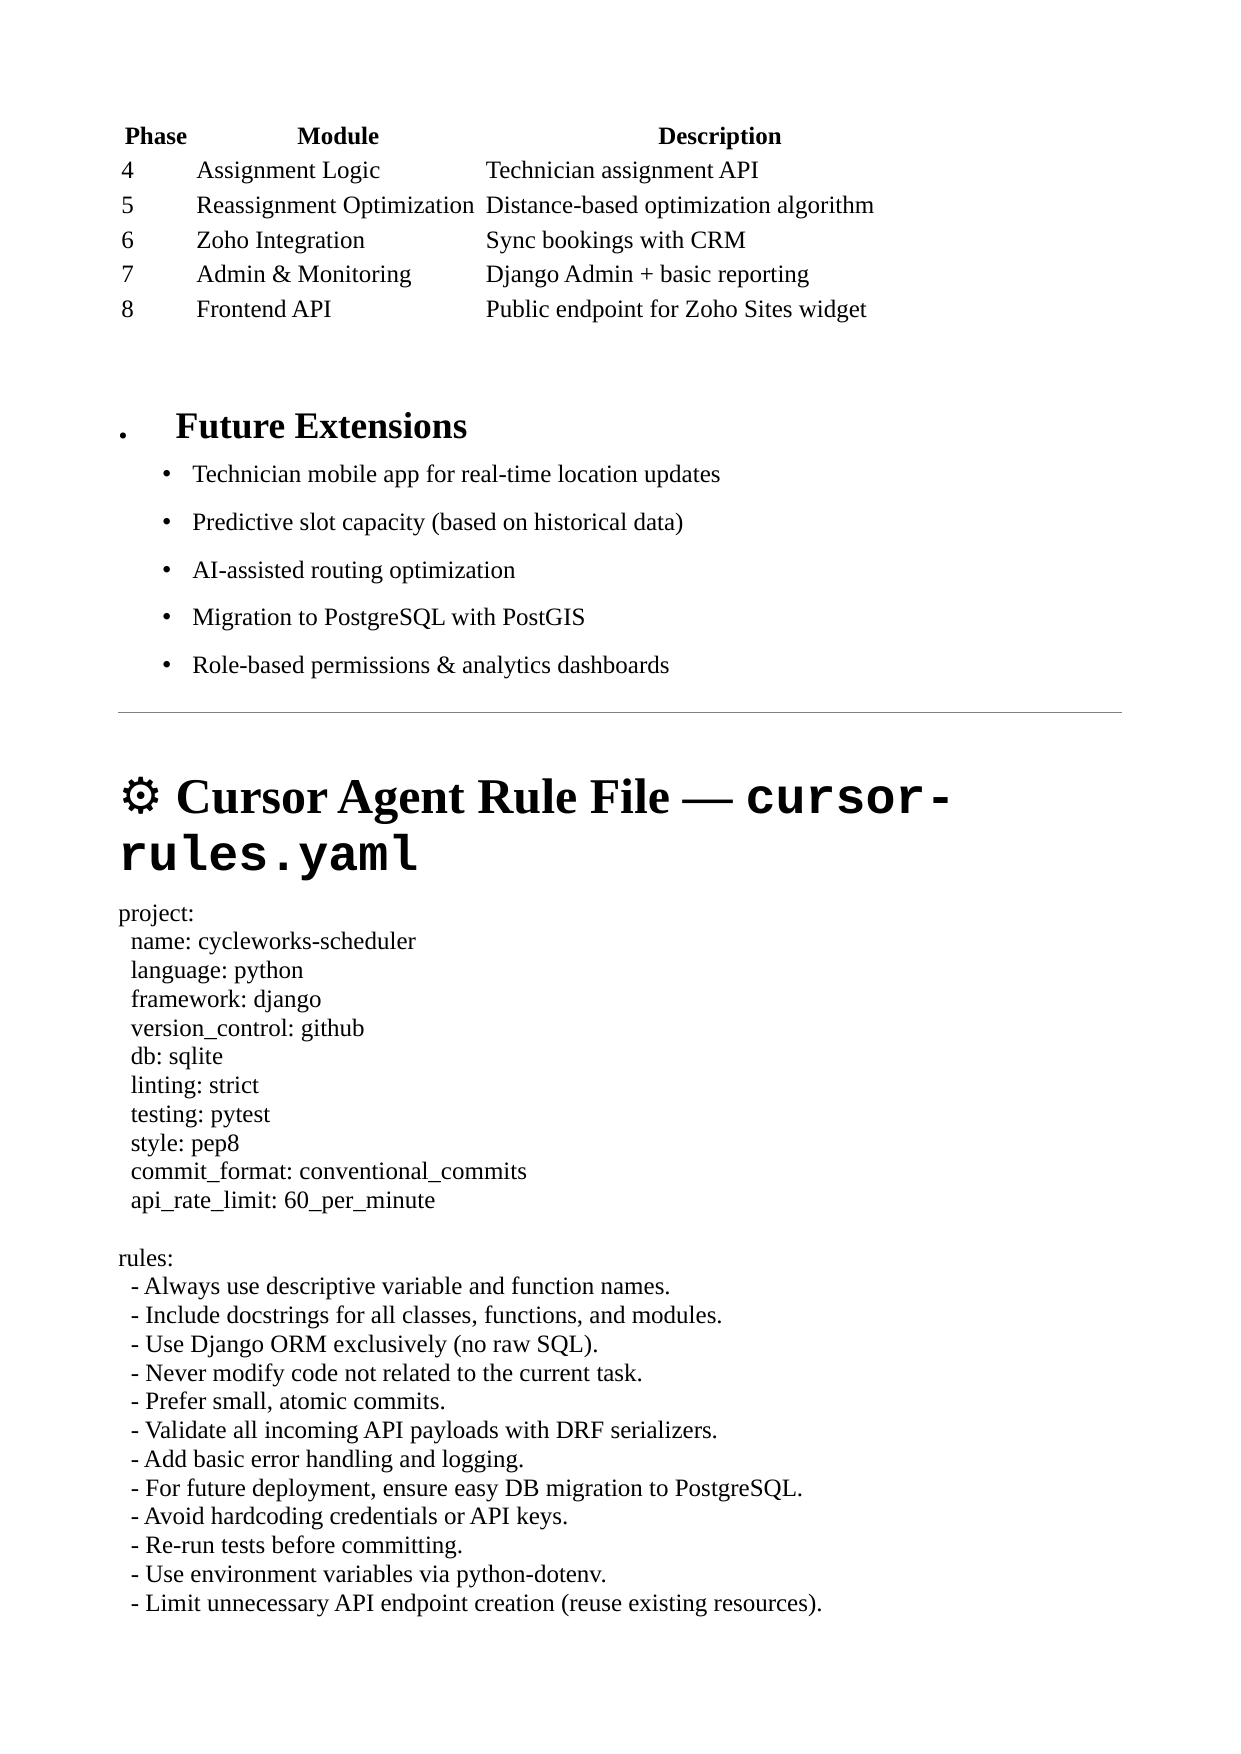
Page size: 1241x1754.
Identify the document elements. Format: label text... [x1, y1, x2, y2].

text - Limit unnecessary API endpoint creation (reuse existing resources). [118, 1588, 1122, 1616]
table_cell 5 [118, 187, 193, 222]
table_header Phase [118, 118, 193, 153]
text commit_format: conventional_commits [118, 1156, 1122, 1185]
list Migration to PostgreSQL with PostGIS [162, 602, 1122, 631]
table_header Description [483, 118, 957, 153]
subtitle ⚙️ Cursor Agent Rule File — cursor-rules.yaml [118, 767, 1122, 885]
list Predictive slot capacity (based on historical data) [162, 507, 1122, 536]
text api_rate_limit: 60_per_minute [118, 1185, 1122, 1214]
text db: sqlite [118, 1041, 1122, 1070]
text - Always use descriptive variable and function names. [118, 1271, 1122, 1300]
table_cell 8 [118, 291, 193, 326]
text framework: django [118, 984, 1122, 1013]
text language: python [118, 955, 1122, 984]
list AI-assisted routing optimization [162, 555, 1122, 583]
text - Prefer small, atomic commits. [118, 1386, 1122, 1415]
text project: [118, 898, 1122, 926]
table_cell Zoho Integration [193, 222, 483, 256]
table_cell 7 [118, 256, 193, 291]
table_cell Sync bookings with CRM [483, 222, 957, 256]
text name: cycleworks-scheduler [118, 926, 1122, 955]
table_cell Frontend API [193, 291, 483, 326]
text testing: pytest [118, 1099, 1122, 1128]
table_cell 4 [118, 153, 193, 187]
list Role-based permissions & analytics dashboards [162, 650, 1122, 679]
text - Use Django ORM exclusively (no raw SQL). [118, 1329, 1122, 1358]
table_cell Admin & Monitoring [193, 256, 483, 291]
text - Validate all incoming API payloads with DRF serializers. [118, 1415, 1122, 1444]
table_cell Distance-based optimization algorithm [483, 187, 957, 222]
text linting: strict [118, 1070, 1122, 1099]
text - Use environment variables via python-dotenv. [118, 1559, 1122, 1588]
table_cell Django Admin + basic reporting [483, 256, 957, 291]
text - Re-run tests before committing. [118, 1530, 1122, 1559]
table_cell Reassignment Optimization [193, 187, 483, 222]
text version_control: github [118, 1013, 1122, 1041]
table_cell Technician assignment API [483, 153, 957, 187]
list Technician mobile app for real-time location updates [162, 459, 1122, 488]
text - For future deployment, ensure easy DB migration to PostgreSQL. [118, 1473, 1122, 1501]
table_cell Assignment Logic [193, 153, 483, 187]
table_cell Public endpoint for Zoho Sites widget [483, 291, 957, 326]
table_cell 6 [118, 222, 193, 256]
text style: pep8 [118, 1128, 1122, 1156]
text - Avoid hardcoding credentials or API keys. [118, 1501, 1122, 1530]
subtitle . 🔄 Future Extensions [118, 404, 1122, 447]
text rules: [118, 1243, 1122, 1271]
text - Add basic error handling and logging. [118, 1444, 1122, 1473]
table_header Module [193, 118, 483, 153]
text - Never modify code not related to the current task. [118, 1358, 1122, 1386]
text - Include docstrings for all classes, functions, and modules. [118, 1300, 1122, 1329]
